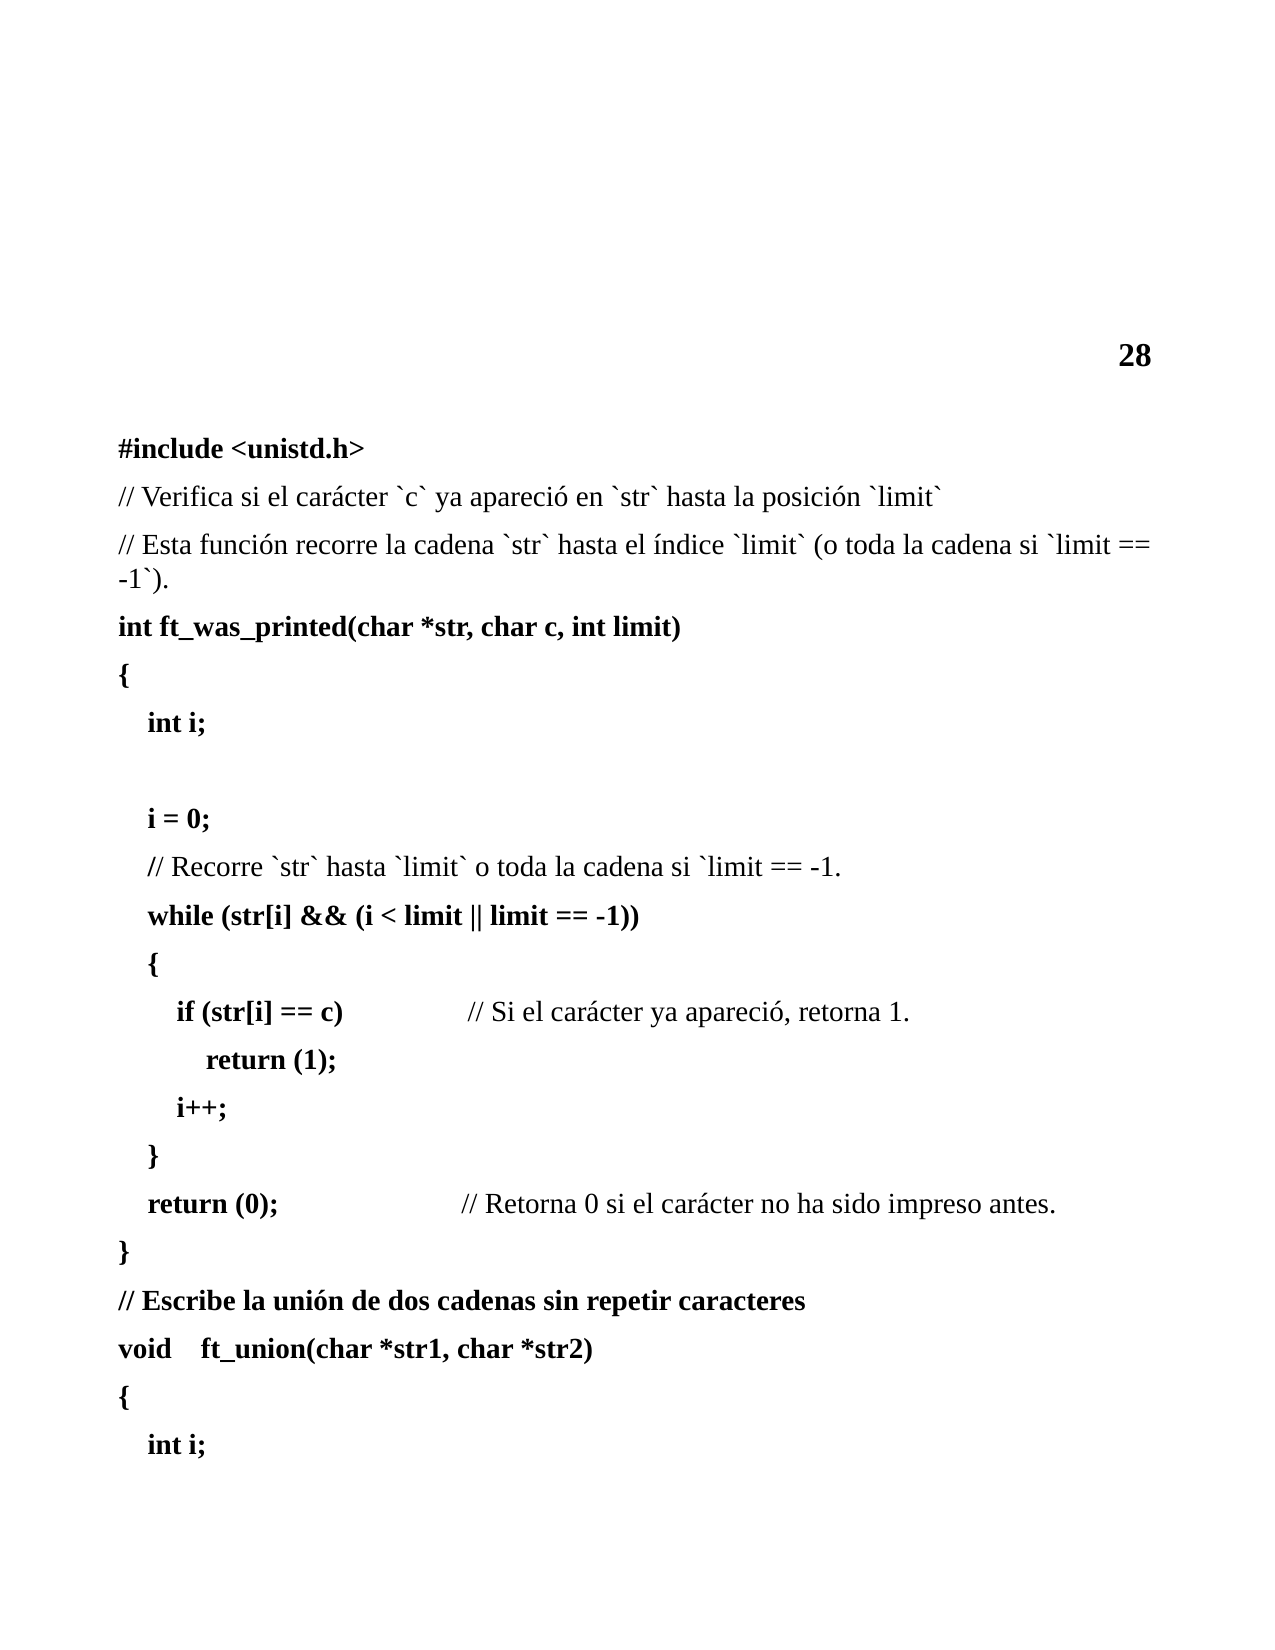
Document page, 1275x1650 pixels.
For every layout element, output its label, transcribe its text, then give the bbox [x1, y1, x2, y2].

text i++; [118, 1090, 1157, 1124]
text return (1); [118, 1042, 1157, 1076]
text // Recorre `str` hasta `limit` o toda la cadena si `limit == -1. [118, 849, 1157, 883]
text } [118, 1234, 1157, 1268]
text int ft_was_printed(char *str, char c, int limit) [118, 609, 1157, 642]
text // Escribe la unión de dos cadenas sin repetir caracteres [118, 1283, 1157, 1316]
text 28 [118, 335, 1157, 373]
text { [118, 1379, 1157, 1412]
text { [118, 946, 1157, 979]
text } [118, 1138, 1157, 1172]
text #include <unistd.h> [118, 431, 1157, 464]
text if (str[i] == c) // Si el carácter ya apareció, retorna 1. [118, 994, 1157, 1027]
text { [118, 657, 1157, 691]
text int i; [118, 1427, 1157, 1461]
text while (str[i] && (i < limit || limit == -1)) [118, 898, 1157, 931]
text return (0); // Retorna 0 si el carácter no ha sido impreso antes. [118, 1186, 1157, 1220]
text // Esta función recorre la cadena `str` hasta el índice `limit` (o toda la cadena si `limit == -1`). [118, 527, 1157, 594]
text i = 0; [118, 801, 1157, 835]
text int i; [118, 705, 1157, 739]
text void ft_union(char *str1, char *str2) [118, 1331, 1157, 1364]
text // Verifica si el carácter `c` ya apareció en `str` hasta la posición `limit` [118, 479, 1157, 513]
